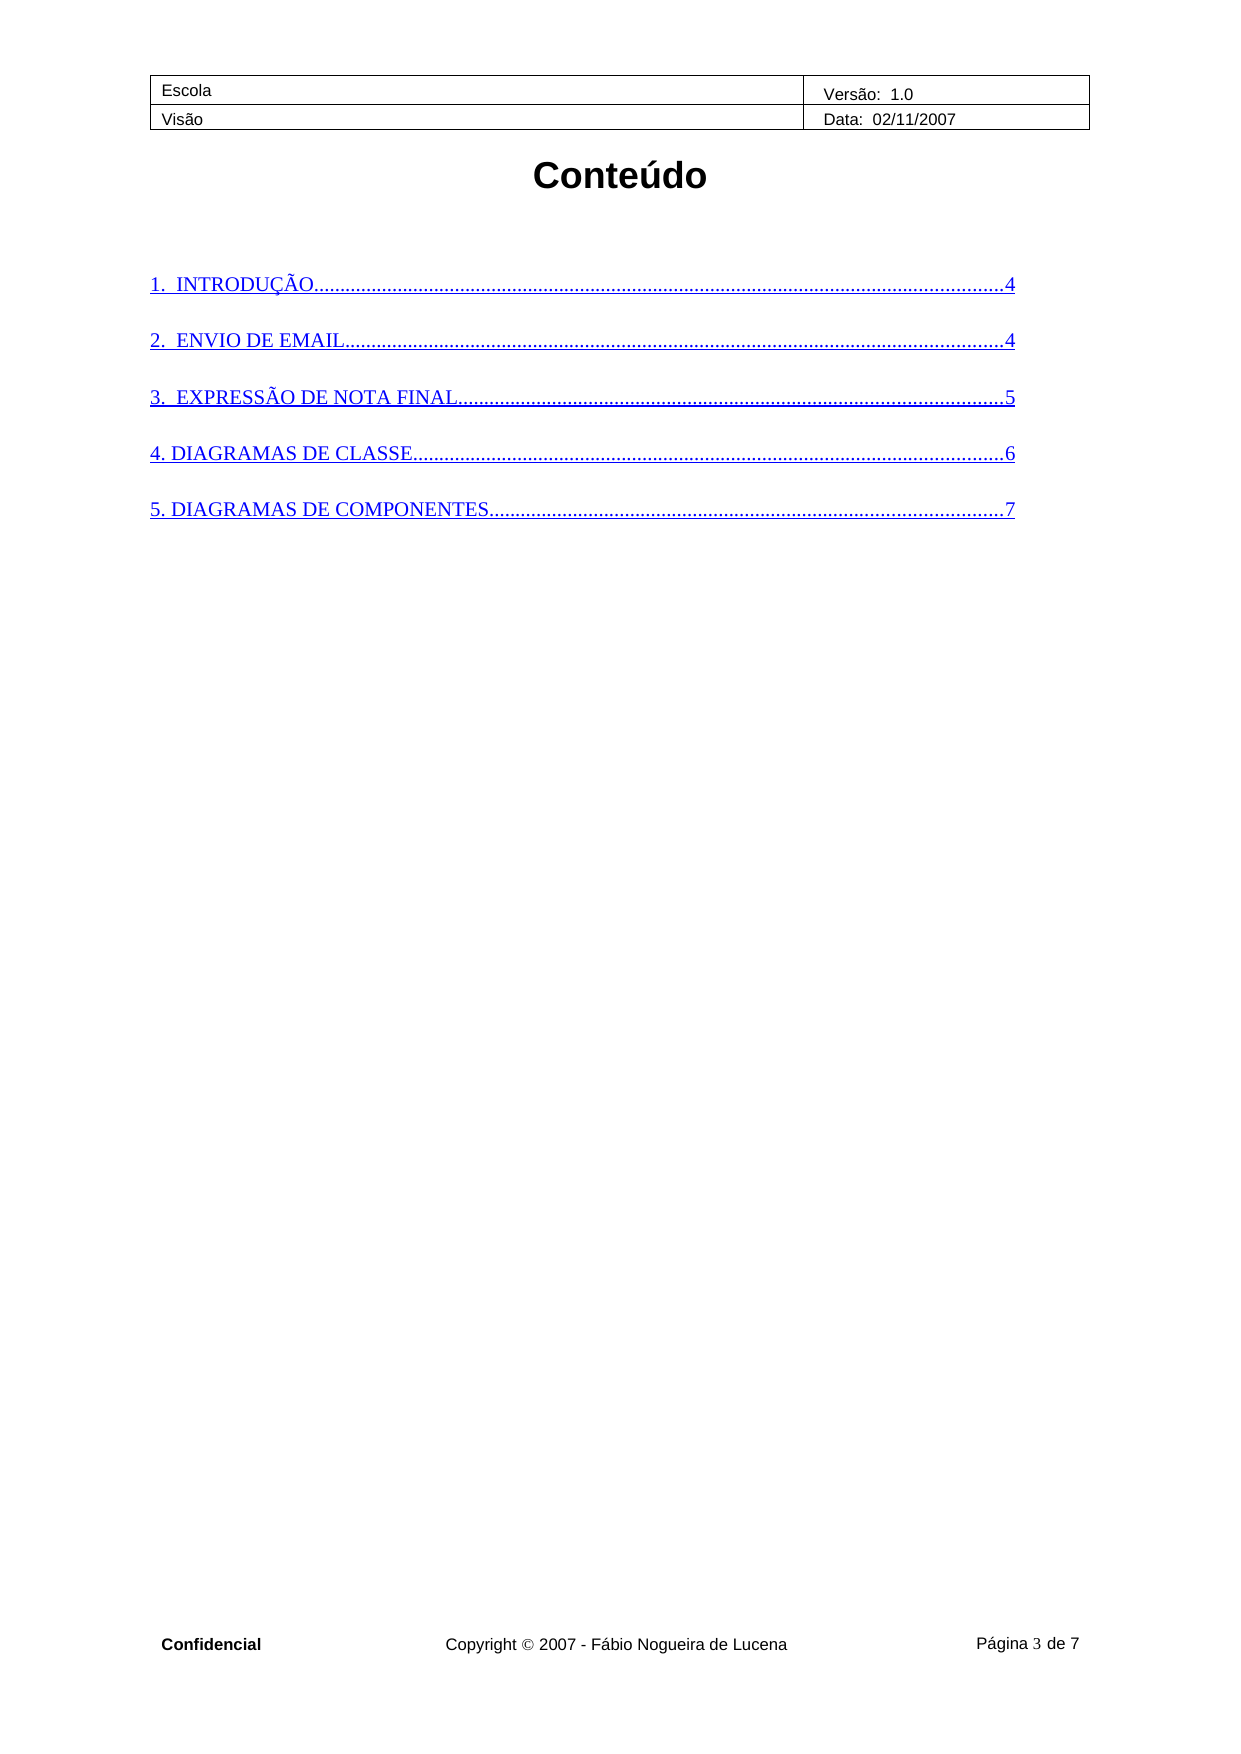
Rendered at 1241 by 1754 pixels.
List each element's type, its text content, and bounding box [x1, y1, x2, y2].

text 3. EXPRESSÃO DE NOTA FINAL 5 [150, 384, 1015, 405]
text 1. INTRODUÇÃO 4 [150, 271, 1015, 293]
text 2. ENVIO DE EMAIL 4 [150, 327, 1015, 349]
text 4. DIAGRAMAS DE CLASSE 6 [150, 440, 1015, 462]
text Conteúdo [150, 154, 1090, 196]
text 5. DIAGRAMAS DE COMPONENTES 7 [150, 496, 1015, 518]
